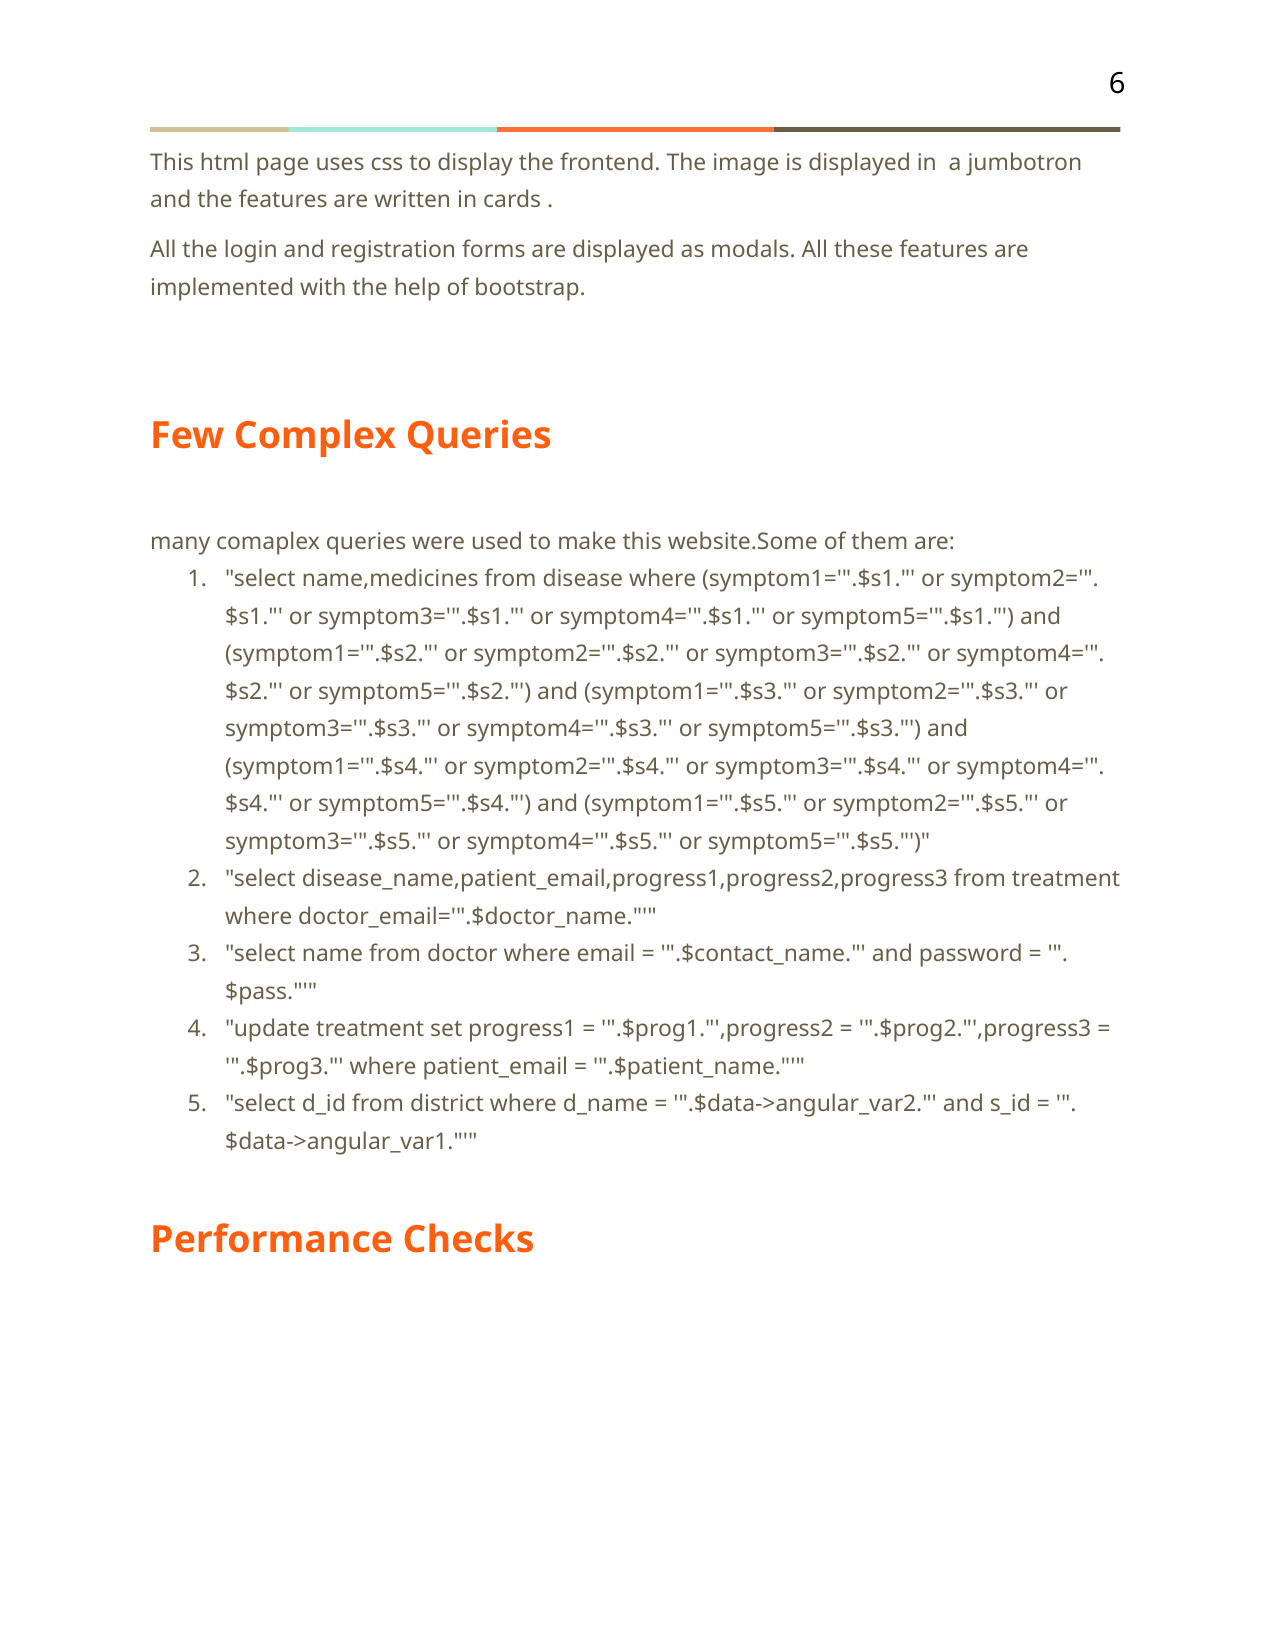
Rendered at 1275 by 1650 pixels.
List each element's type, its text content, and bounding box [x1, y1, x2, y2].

picture [150, 127, 1121, 132]
list "update treatment set progress1 = '".$prog1."',progress2 = '".$prog2."',progress3 = '".$prog3."' where patient_email = '".$patient_name."'" [187, 1012, 1125, 1081]
list "select disease_name,patient_email,progress1,progress2,progress3 from treatment where doctor_email='".$doctor_name."'" [187, 862, 1125, 931]
list "select d_id from district where d_name = '".$data->angular_var2."' and s_id = '".$data->angular_var1."'" [187, 1087, 1125, 1156]
text All the login and registration forms are displayed as modals. All these features are implemented with the help of bootstrap. [150, 233, 1125, 302]
subtitle Few Complex Queries [150, 408, 1125, 459]
subtitle Performance Checks [150, 1212, 1125, 1263]
list "select name from doctor where email = '".$contact_name."' and password = '".$pass."'" [187, 937, 1125, 1006]
list "select name,medicines from disease where (symptom1='".$s1."' or symptom2='".$s1."' or symptom3='".$s1."' or symptom4='".$s1."' or symptom5='".$s1."') and (symptom1='".$s2."' or symptom2='".$s2."' or symptom3='".$s2."' or symptom4='".$s2."' or symptom5='".$s2."') and (symptom1='".$s3."' or symptom2='".$s3."' or symptom3='".$s3."' or symptom4='".$s3."' or symptom5='".$s3."') and (symptom1='".$s4."' or symptom2='".$s4."' or symptom3='".$s4."' or symptom4='".$s4."' or symptom5='".$s4."') and (symptom1='".$s5."' or symptom2='".$s5."' or symptom3='".$s5."' or symptom4='".$s5."' or symptom5='".$s5."')" [187, 562, 1125, 856]
text This html page uses css to display the frontend. The image is displayed in a jumbotron and the features are written in cards . [150, 146, 1125, 215]
text many comaplex queries were used to make this website.Some of them are: [150, 525, 1125, 556]
